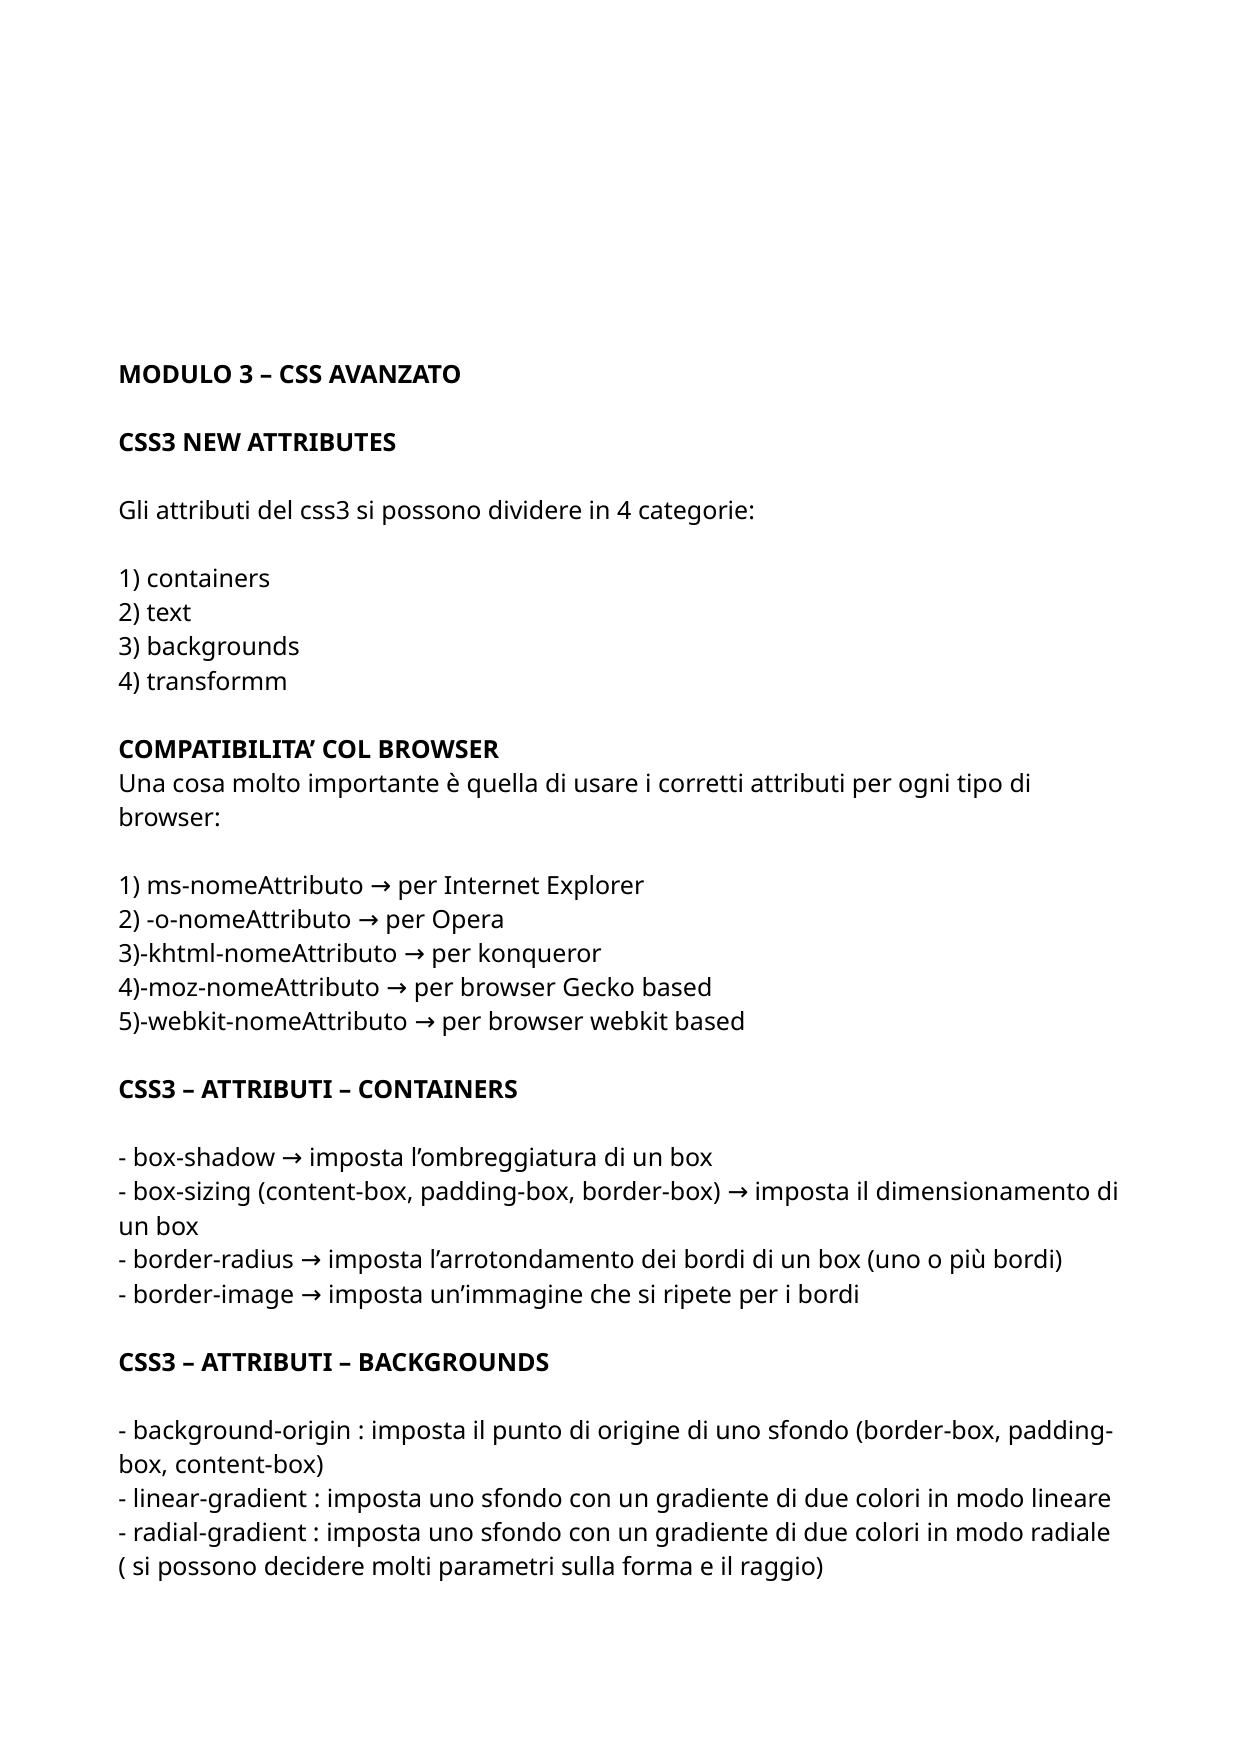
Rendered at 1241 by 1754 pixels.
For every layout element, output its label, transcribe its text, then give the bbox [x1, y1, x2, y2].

text COMPATIBILITA’ COL BROWSER [118, 731, 1122, 765]
text - border-image → imposta un’immagine che si ripete per i bordi [118, 1276, 1122, 1310]
text 3) backgrounds [118, 629, 1122, 663]
text 1) containers [118, 561, 1122, 595]
text CSS3 – ATTRIBUTI – BACKGROUNDS [118, 1344, 1122, 1378]
text MODULO 3 – CSS AVANZATO [118, 357, 1122, 391]
text 4)-moz-nomeAttributo → per browser Gecko based [118, 970, 1122, 1004]
text CSS3 NEW ATTRIBUTES [118, 425, 1122, 459]
text CSS3 – ATTRIBUTI – CONTAINERS [118, 1072, 1122, 1106]
text - box-sizing (content-box, padding-box, border-box) → imposta il dimensionamento di un box [118, 1174, 1122, 1242]
text 5)-webkit-nomeAttributo → per browser webkit based [118, 1004, 1122, 1038]
text - radial-gradient : imposta uno sfondo con un gradiente di due colori in modo radiale ( si possono decidere molti parametri sulla forma e il raggio) [118, 1515, 1122, 1583]
text 3)-khtml-nomeAttributo → per konqueror [118, 936, 1122, 970]
text 2) text [118, 595, 1122, 629]
text 2) -o-nomeAttributo → per Opera [118, 902, 1122, 936]
text Gli attributi del css3 si possono dividere in 4 categorie: [118, 493, 1122, 527]
text - background-origin : imposta il punto di origine di uno sfondo (border-box, padding-box, content-box) [118, 1412, 1122, 1481]
text - box-shadow → imposta l’ombreggiatura di un box [118, 1140, 1122, 1174]
text - linear-gradient : imposta uno sfondo con un gradiente di due colori in modo lineare [118, 1481, 1122, 1515]
text 4) transformm [118, 663, 1122, 697]
text 1) ms-nomeAttributo → per Internet Explorer [118, 867, 1122, 902]
text Una cosa molto importante è quella di usare i corretti attributi per ogni tipo di browser: [118, 765, 1122, 833]
text - border-radius → imposta l’arrotondamento dei bordi di un box (uno o più bordi) [118, 1242, 1122, 1276]
